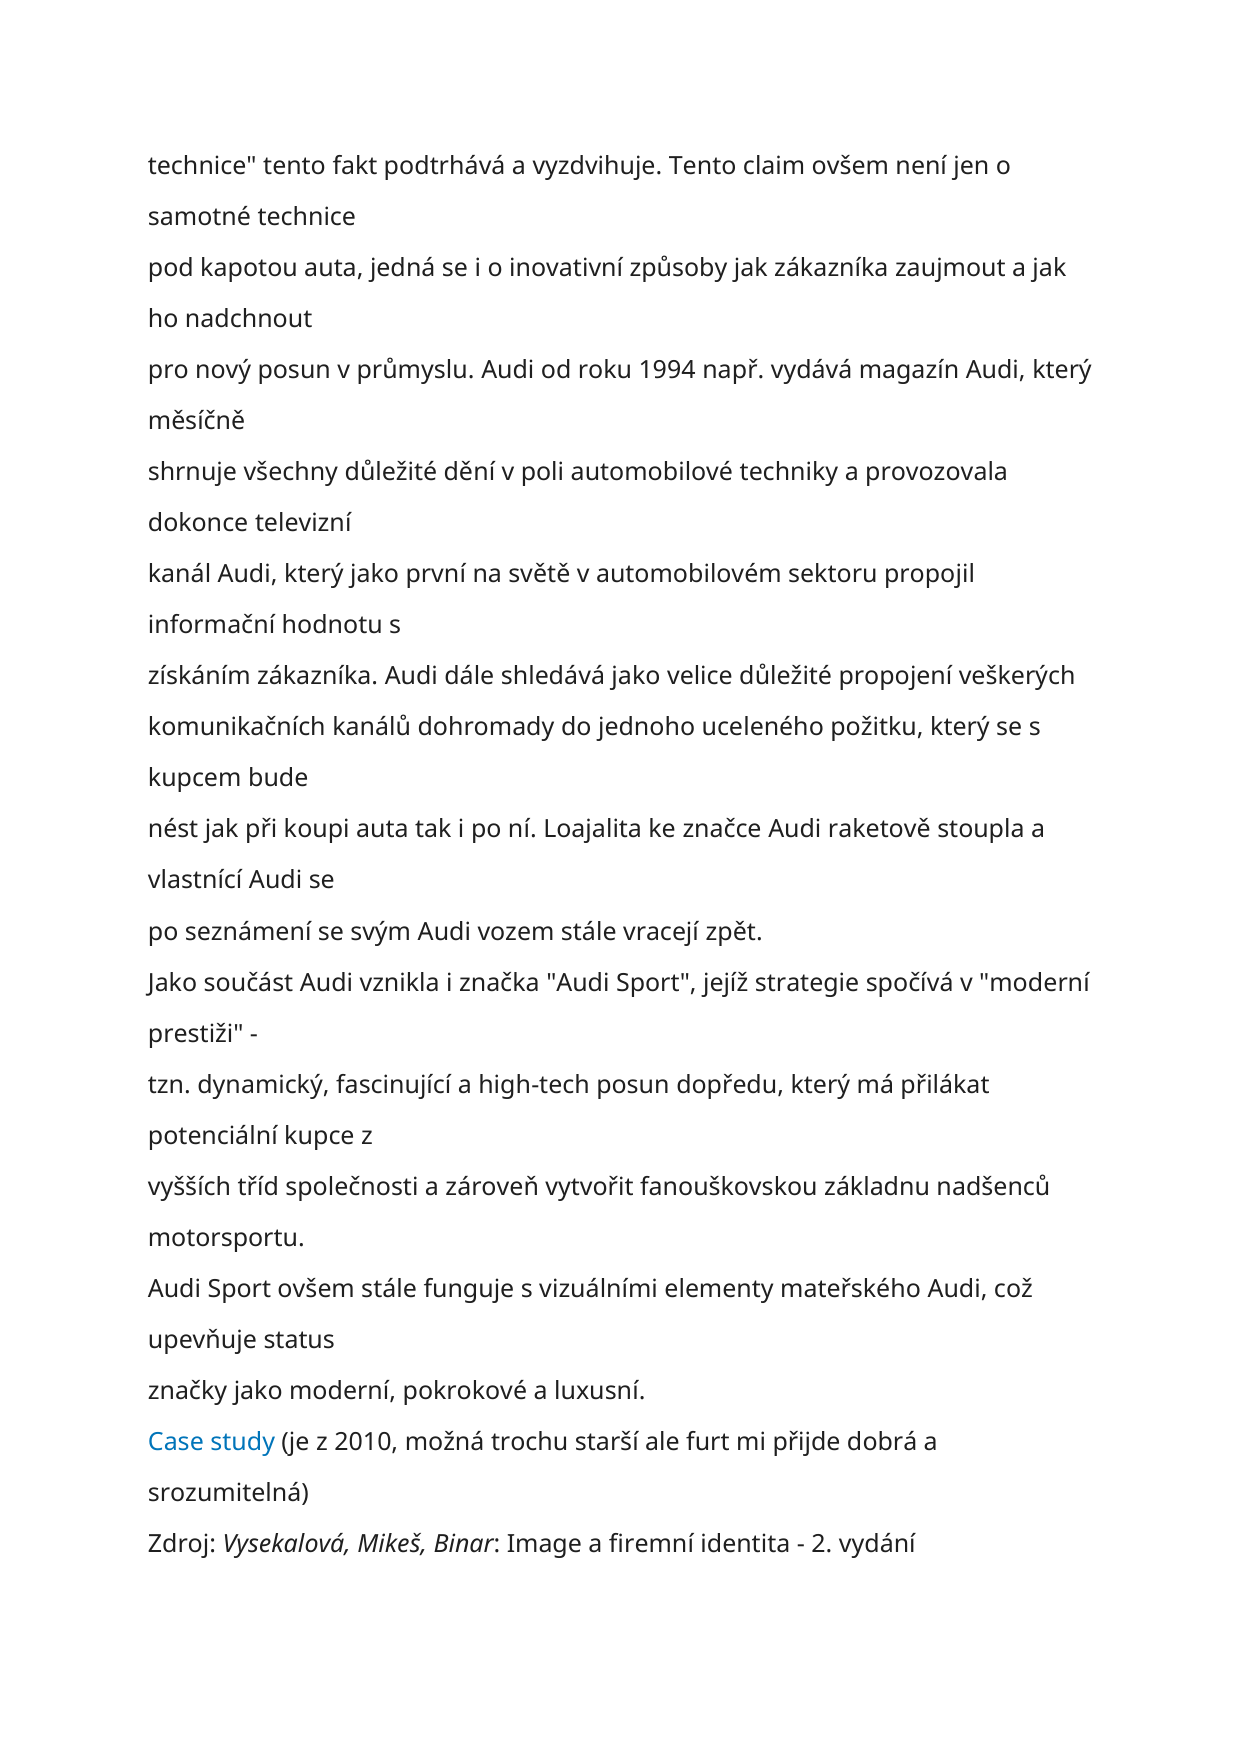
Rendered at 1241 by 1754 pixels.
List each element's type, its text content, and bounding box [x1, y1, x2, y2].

text tzn. dynamický, fascinující a high-tech posun dopředu, který má přilákat potenciální kupce z [148, 1066, 1093, 1151]
text shrnuje všechny důležité dění v poli automobilové techniky a provozovala dokonce televizní [148, 454, 1093, 539]
text získáním zákazníka. Audi dále shledává jako velice důležité propojení veškerých [148, 658, 1093, 692]
text pod kapotou auta, jedná se i o inovativní způsoby jak zákazníka zaujmout a jak ho nadchnout [148, 250, 1093, 335]
text vyšších tříd společnosti a zároveň vytvořit fanouškovskou základnu nadšenců motorsportu. [148, 1168, 1093, 1253]
text Case study (je z 2010, možná trochu starší ale furt mi přijde dobrá a srozumitelná) [148, 1424, 1093, 1509]
text technice" tento fakt podtrhává a vyzdvihuje. Tento claim ovšem není jen o samotné technice [148, 148, 1093, 233]
text pro nový posun v průmyslu. Audi od roku 1994 např. vydává magazín Audi, který měsíčně [148, 352, 1093, 437]
text Jako součást Audi vznikla i značka "Audi Sport", jejíž strategie spočívá v "moderní prestiži" - [148, 964, 1093, 1049]
text Zdroj: Vysekalová, Mikeš, Binar: Image a firemní identita - 2. vydání [148, 1526, 1093, 1560]
text po seznámení se svým Audi vozem stále vracejí zpět. [148, 913, 1093, 947]
text komunikačních kanálů dohromady do jednoho uceleného požitku, který se s kupcem bude [148, 709, 1093, 794]
text Audi Sport ovšem stále funguje s vizuálními elementy mateřského Audi, což upevňuje status [148, 1271, 1093, 1356]
text značky jako moderní, pokrokové a luxusní. [148, 1373, 1093, 1407]
text kanál Audi, který jako první na světě v automobilovém sektoru propojil informační hodnotu s [148, 556, 1093, 641]
text nést jak při koupi auta tak i po ní. Loajalita ke značce Audi raketově stoupla a vlastnící Audi se [148, 811, 1093, 896]
